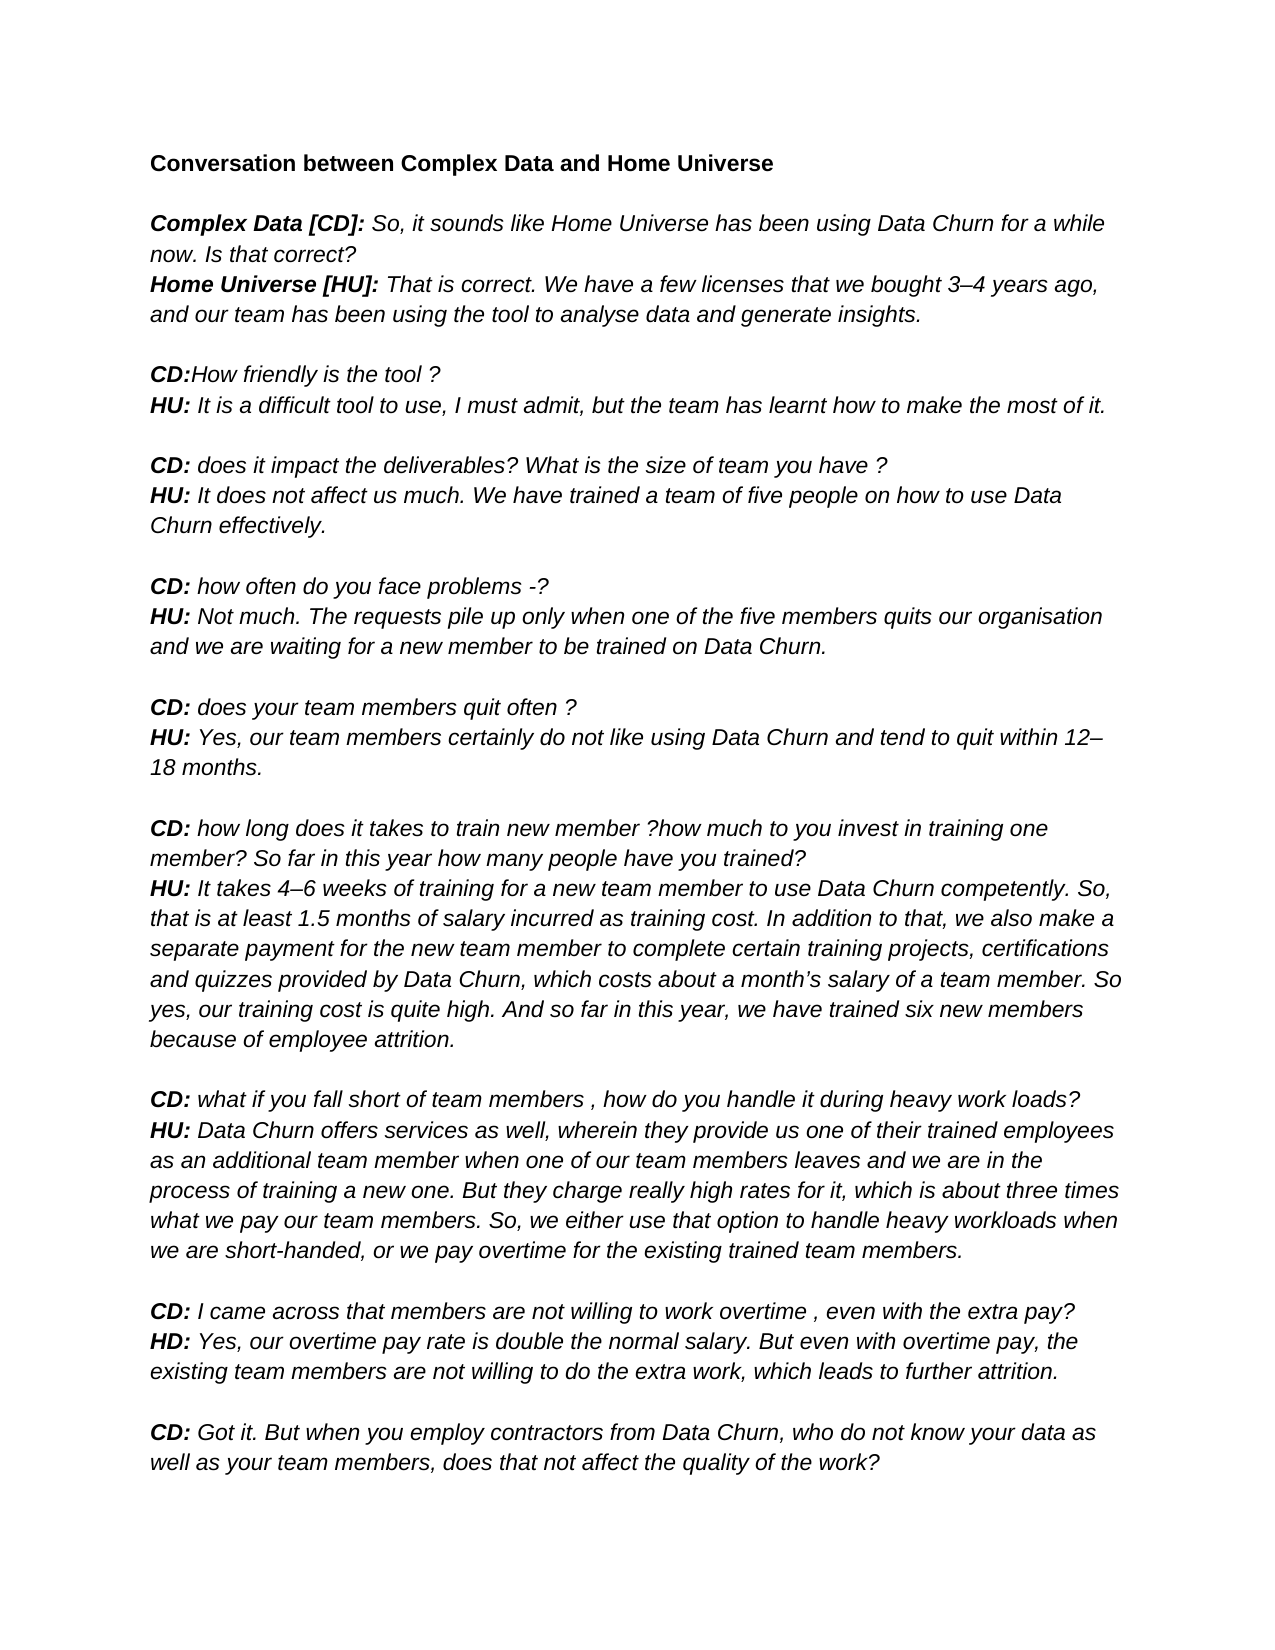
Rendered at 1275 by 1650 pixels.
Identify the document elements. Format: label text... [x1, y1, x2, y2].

text HD: Yes, our overtime pay rate is double the normal salary. But even with overtime pay, the existing team members are not willing to do the extra work, which leads to further attrition. [150, 1328, 1125, 1385]
text CD: I came across that members are not willing to work overtime , even with the extra pay? [150, 1298, 1125, 1324]
text CD: how often do you face problems -? [150, 573, 1125, 599]
text HU: It does not affect us much. We have trained a team of five people on how to use Data Churn effectively. [150, 482, 1125, 539]
text HU: It is a difficult tool to use, I must admit, but the team has learnt how to make the most of it. [150, 392, 1125, 418]
text CD: does your team members quit often ? [150, 694, 1125, 720]
text Conversation between Complex Data and Home Universe [150, 150, 1125, 176]
text Complex Data [CD]: So, it sounds like Home Universe has been using Data Churn for a while now. Is that correct? [150, 210, 1125, 267]
text HU: Yes, our team members certainly do not like using Data Churn and tend to quit within 12–18 months. [150, 724, 1125, 781]
text Home Universe [HU]: That is correct. We have a few licenses that we bought 3–4 years ago, and our team has been using the tool to analyse data and generate insights. [150, 271, 1125, 327]
text CD: what if you fall short of team members , how do you handle it during heavy work loads? [150, 1086, 1125, 1113]
text CD: Got it. But when you employ contractors from Data Churn, who do not know your data as well as your team members, does that not affect the quality of the work? [150, 1419, 1125, 1475]
text CD: how long does it takes to train new member ?how much to you invest in training one member? So far in this year how many people have you trained? [150, 814, 1125, 871]
text CD: does it impact the deliverables? What is the size of team you have ? [150, 452, 1125, 478]
text HU: Data Churn offers services as well, wherein they provide us one of their trained employees as an additional team member when one of our team members leaves and we are in the process of training a new one. But they charge really high rates for it, which is about three times what we pay our team members. So, we either use that option to handle heavy workloads when we are short-handed, or we pay overtime for the existing trained team members. [150, 1117, 1125, 1264]
text HU: Not much. The requests pile up only when one of the five members quits our organisation and we are waiting for a new member to be trained on Data Churn. [150, 603, 1125, 660]
text CD:How friendly is the tool ? [150, 361, 1125, 388]
text HU: It takes 4–6 weeks of training for a new team member to use Data Churn competently. So, that is at least 1.5 months of salary incurred as training cost. In addition to that, we also make a separate payment for the new team member to complete certain training projects, certifications and quizzes provided by Data Churn, which costs about a month’s salary of a team member. So yes, our training cost is quite high. And so far in this year, we have trained six new members because of employee attrition. [150, 875, 1125, 1052]
